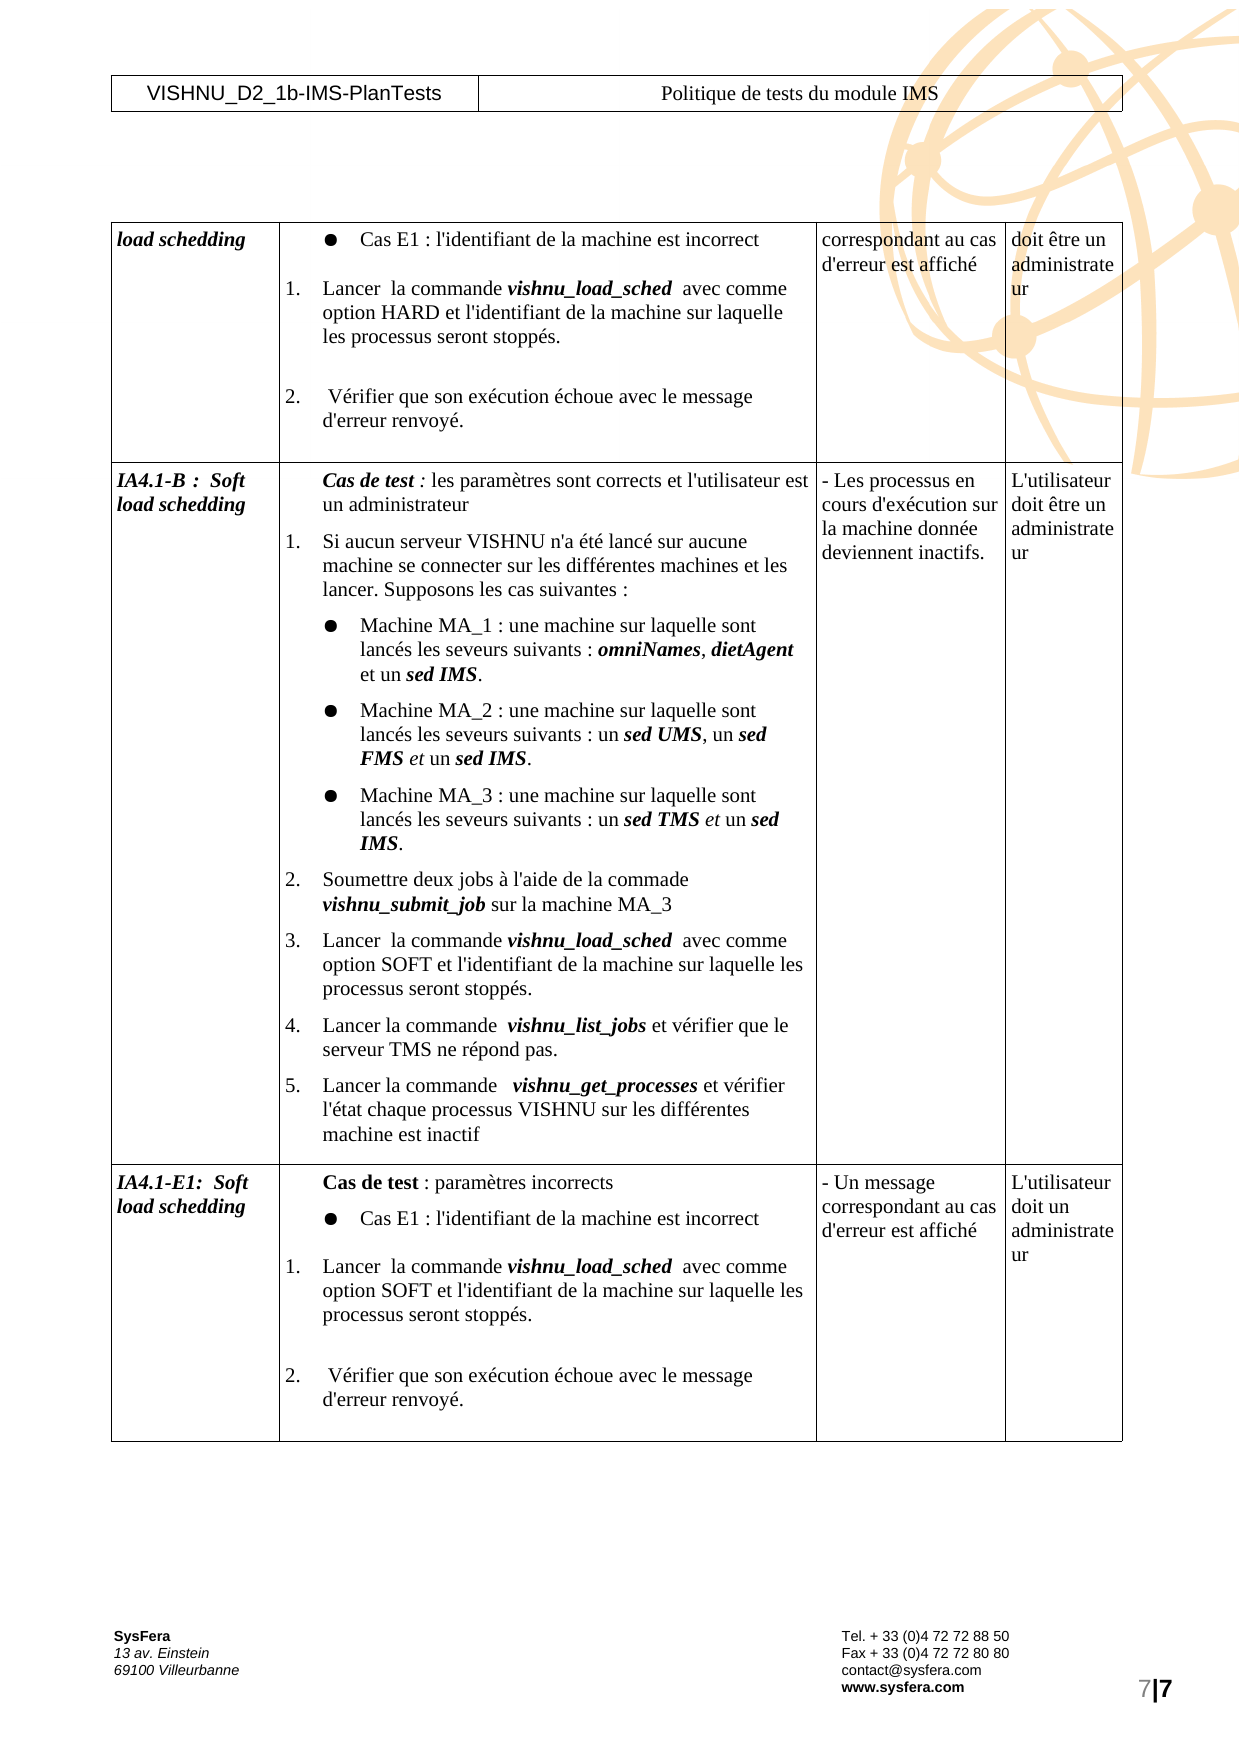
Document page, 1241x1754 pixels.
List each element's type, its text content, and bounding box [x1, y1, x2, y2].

picture [817, 223, 1005, 462]
picture [280, 223, 816, 462]
table_cell Cas de test : les paramètres sont corrects et l'utilisateur est un administrateur Si aucun serveur VISHNU n'a été lancé sur aucune machine se connecter sur les différentes machines et les lancer. Supposons les cas suivantes : Machine MA_1 : une machine sur laquelle sont lancés les seveurs suivants : omniNames, dietAgent et un sed IMS. Machine MA_2 : une machine sur laquelle sont lancés les seveurs suivants : un sed UMS, un sed FMS et un sed IMS. Machine MA_3 : une machine sur laquelle sont lancés les seveurs suivants : un sed TMS et un sed IMS. Soumettre deux jobs à l'aide de la commade vishnu_submit_job sur la machine MA_3 Lancer la commande vishnu_load_sched avec comme option SOFT et l'identifiant de la machine sur laquelle les processus seront stoppés. Lancer la commande vishnu_list_jobs et vérifier que le serveur TMS ne répond pas. Lancer la commande vishnu_get_processes et vérifier l'état chaque processus VISHNU sur les différentes machine est inactif [280, 481, 816, 1164]
picture [1006, 223, 1122, 462]
table_cell IA4.1-B : Soft load schedding [112, 481, 279, 1164]
table_cell L'utilisateur doit un administrateur [1006, 1165, 1122, 1441]
picture [280, 463, 816, 479]
table_cell Cas de test : paramètres incorrects Cas E1 : l'identifiant de la machine est incorrect Lancer la commande vishnu_load_sched avec comme option SOFT et l'identifiant de la machine sur laquelle les processus seront stoppés. Vérifier que son exécution échoue avec le message d'erreur renvoyé. [280, 1165, 816, 1441]
table_cell IA4.1-E1: Soft load schedding [112, 1165, 279, 1441]
table_cell L'utilisateur doit être un administrateur [1006, 481, 1122, 1164]
picture [112, 223, 279, 462]
picture [112, 463, 279, 479]
picture [1, 9, 1239, 479]
table_cell - Un message correspondant au cas d'erreur est affiché [817, 1165, 1005, 1441]
picture [1006, 463, 1122, 479]
table_cell - Les processus en cours d'exécution sur la machine donnée deviennent inactifs. [817, 481, 1005, 1164]
picture [817, 463, 1005, 479]
